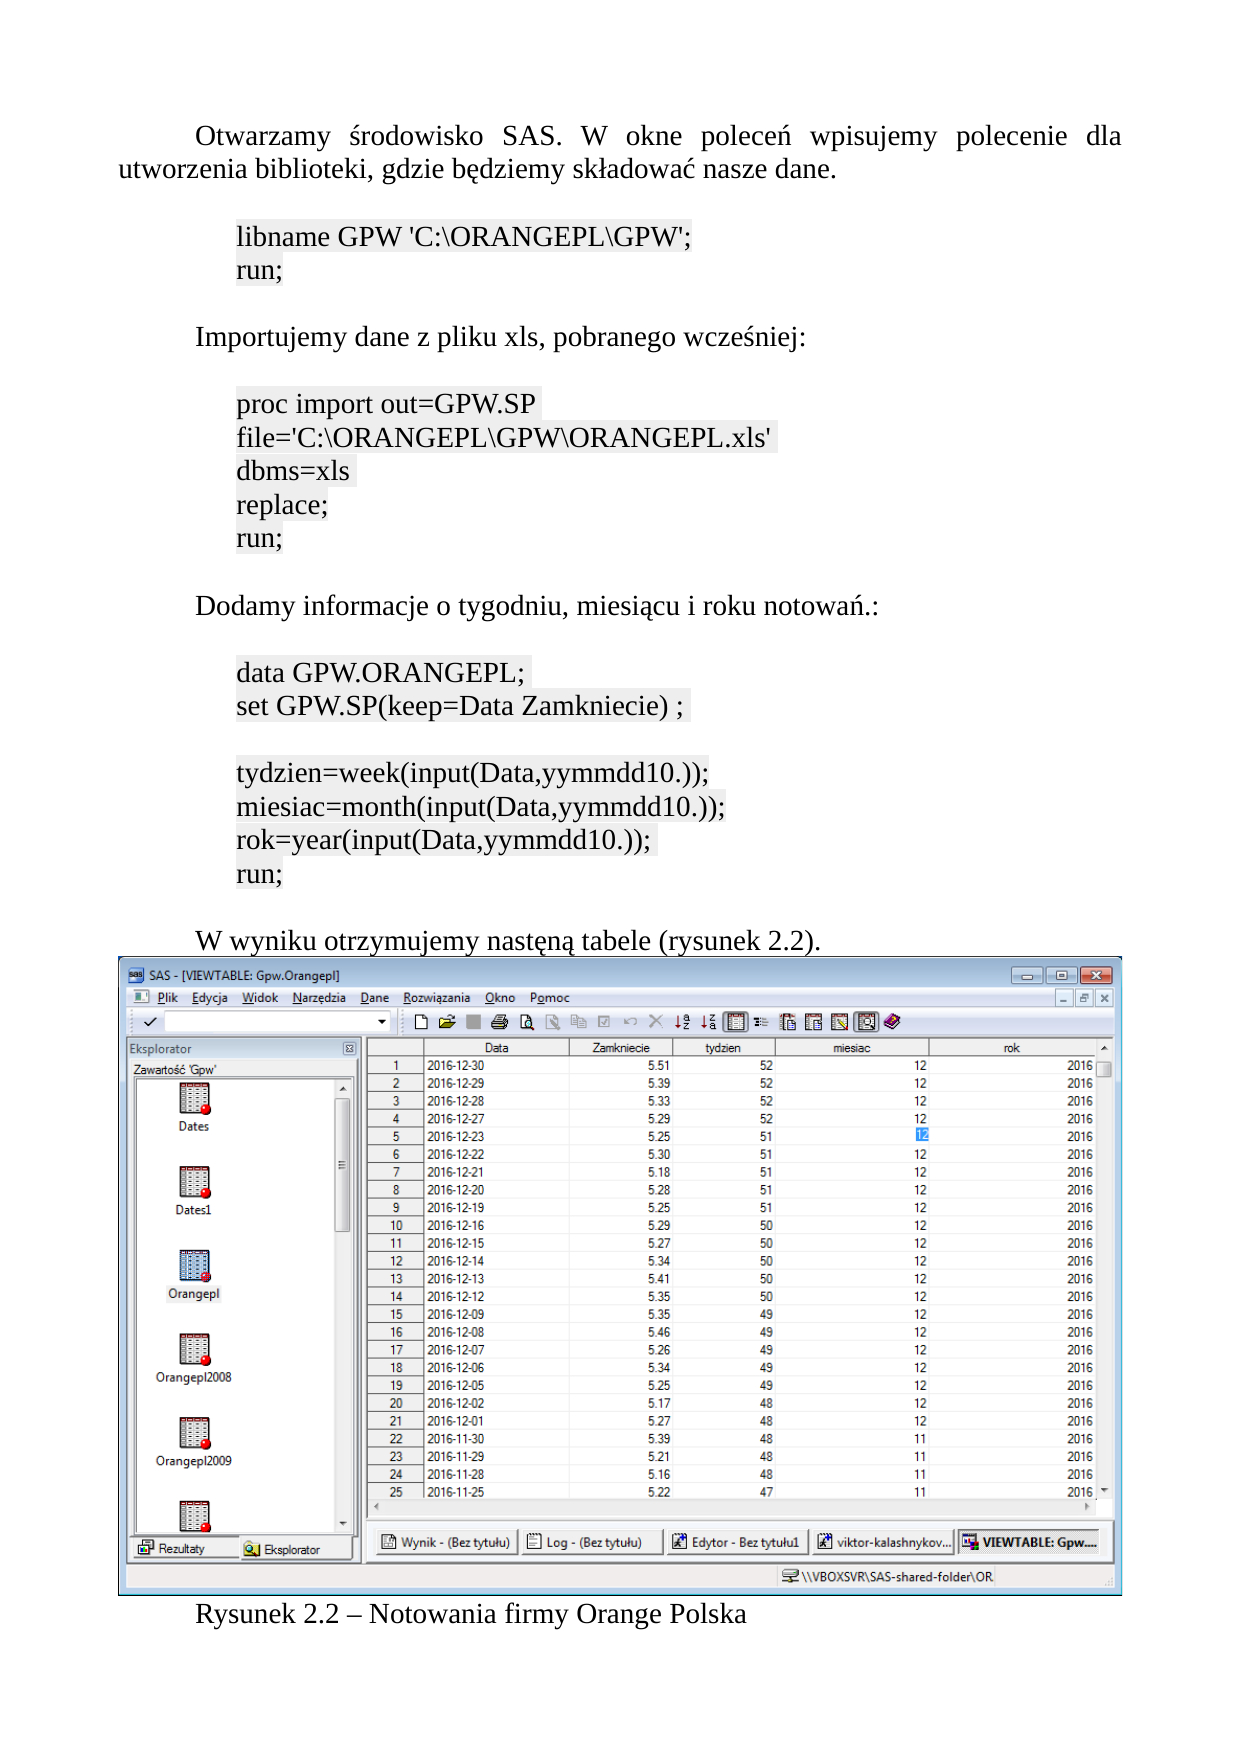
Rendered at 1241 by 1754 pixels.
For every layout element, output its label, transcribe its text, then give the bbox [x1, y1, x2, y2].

text replace; [328, 487, 1122, 521]
text Dodamy informacje o tygodniu, miesiącu i roku notowań.: [879, 588, 1122, 621]
text Dodamy informacje o tygodniu, miesiącu i roku notowań.: [118, 588, 195, 621]
text libname GPW 'C:\ORANGEPL\GPW'; [692, 219, 1122, 252]
text Otwarzamy środowisko SAS. W okne poleceń wpisujemy polecenie dla utworzenia biblioteki, gdzie będziemy składować nasze dane. [845, 152, 1122, 185]
text W wyniku otrzymujemy nastęną tabele (rysunek 2.2). [118, 923, 195, 956]
text data GPW.ORANGEPL; [532, 655, 1122, 688]
text set GPW.SP(keep=Data Zamkniecie) ; [691, 688, 1122, 722]
text rok=year(input(Data,yymmdd10.)); [236, 822, 1122, 856]
text tydzien=week(input(Data,yymmdd10.)); [709, 755, 1122, 789]
text Otwarzamy środowisko SAS. W okne poleceń wpisujemy polecenie dla utworzenia biblioteki, gdzie będziemy składować nasze dane. [118, 118, 195, 152]
text proc import out=GPW.SP [542, 386, 1122, 420]
text dbms=xls [236, 453, 1122, 487]
text miesiac=month(input(Data,yymmdd10.)); [726, 789, 1122, 822]
text Rysunek 2.2 – Notowania firmy Orange Polska [747, 1596, 1122, 1629]
text file='C:\ORANGEPL\GPW\ORANGEPL.xls' [778, 420, 1122, 453]
text run; [283, 856, 1122, 889]
picture [118, 956, 1123, 1596]
text run; [283, 252, 1122, 286]
text run; [283, 521, 1122, 554]
text Importujemy dane z pliku xls, pobranego wcześniej: [118, 319, 195, 353]
text Importujemy dane z pliku xls, pobranego wcześniej: [806, 319, 1122, 353]
text Rysunek 2.2 – Notowania firmy Orange Polska [118, 1596, 195, 1629]
text W wyniku otrzymujemy nastęną tabele (rysunek 2.2). [821, 923, 1122, 956]
